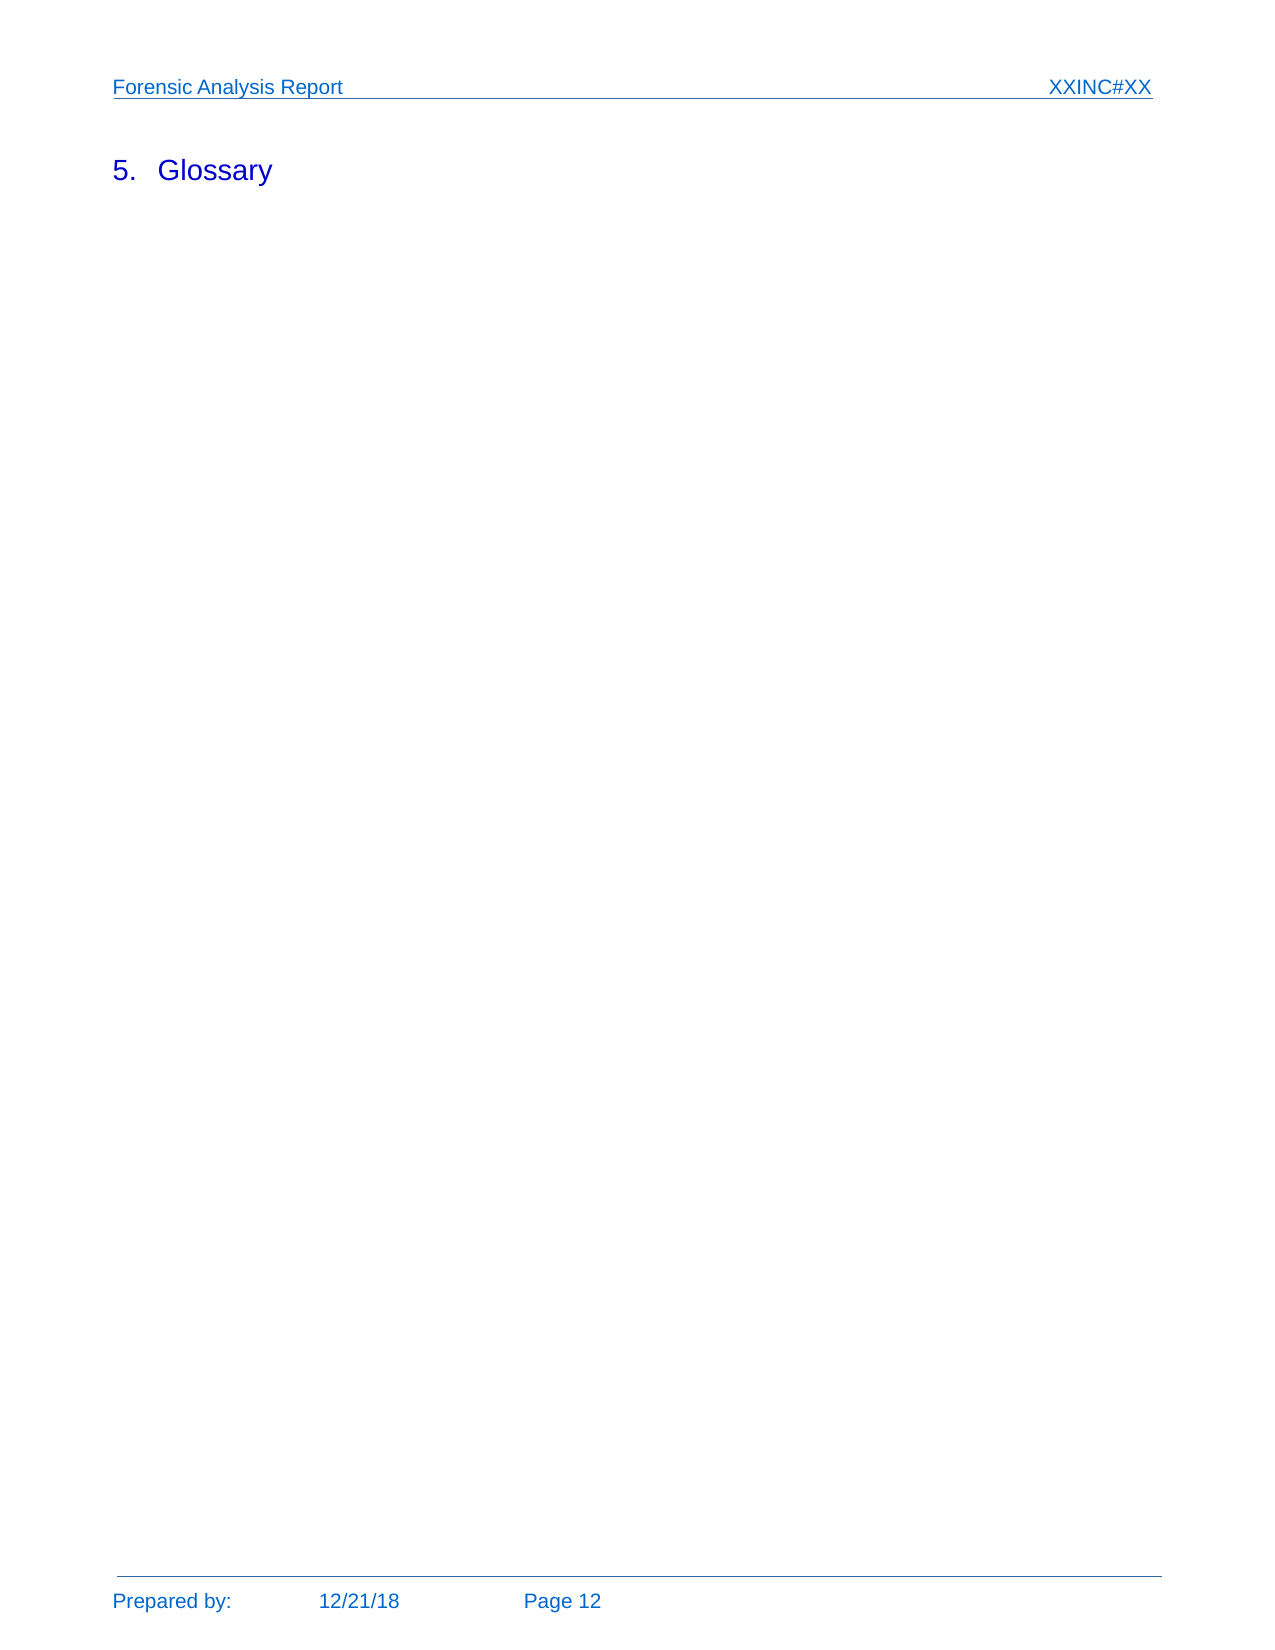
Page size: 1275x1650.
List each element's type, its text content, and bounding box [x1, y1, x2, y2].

subtitle Glossary [112, 153, 1162, 187]
